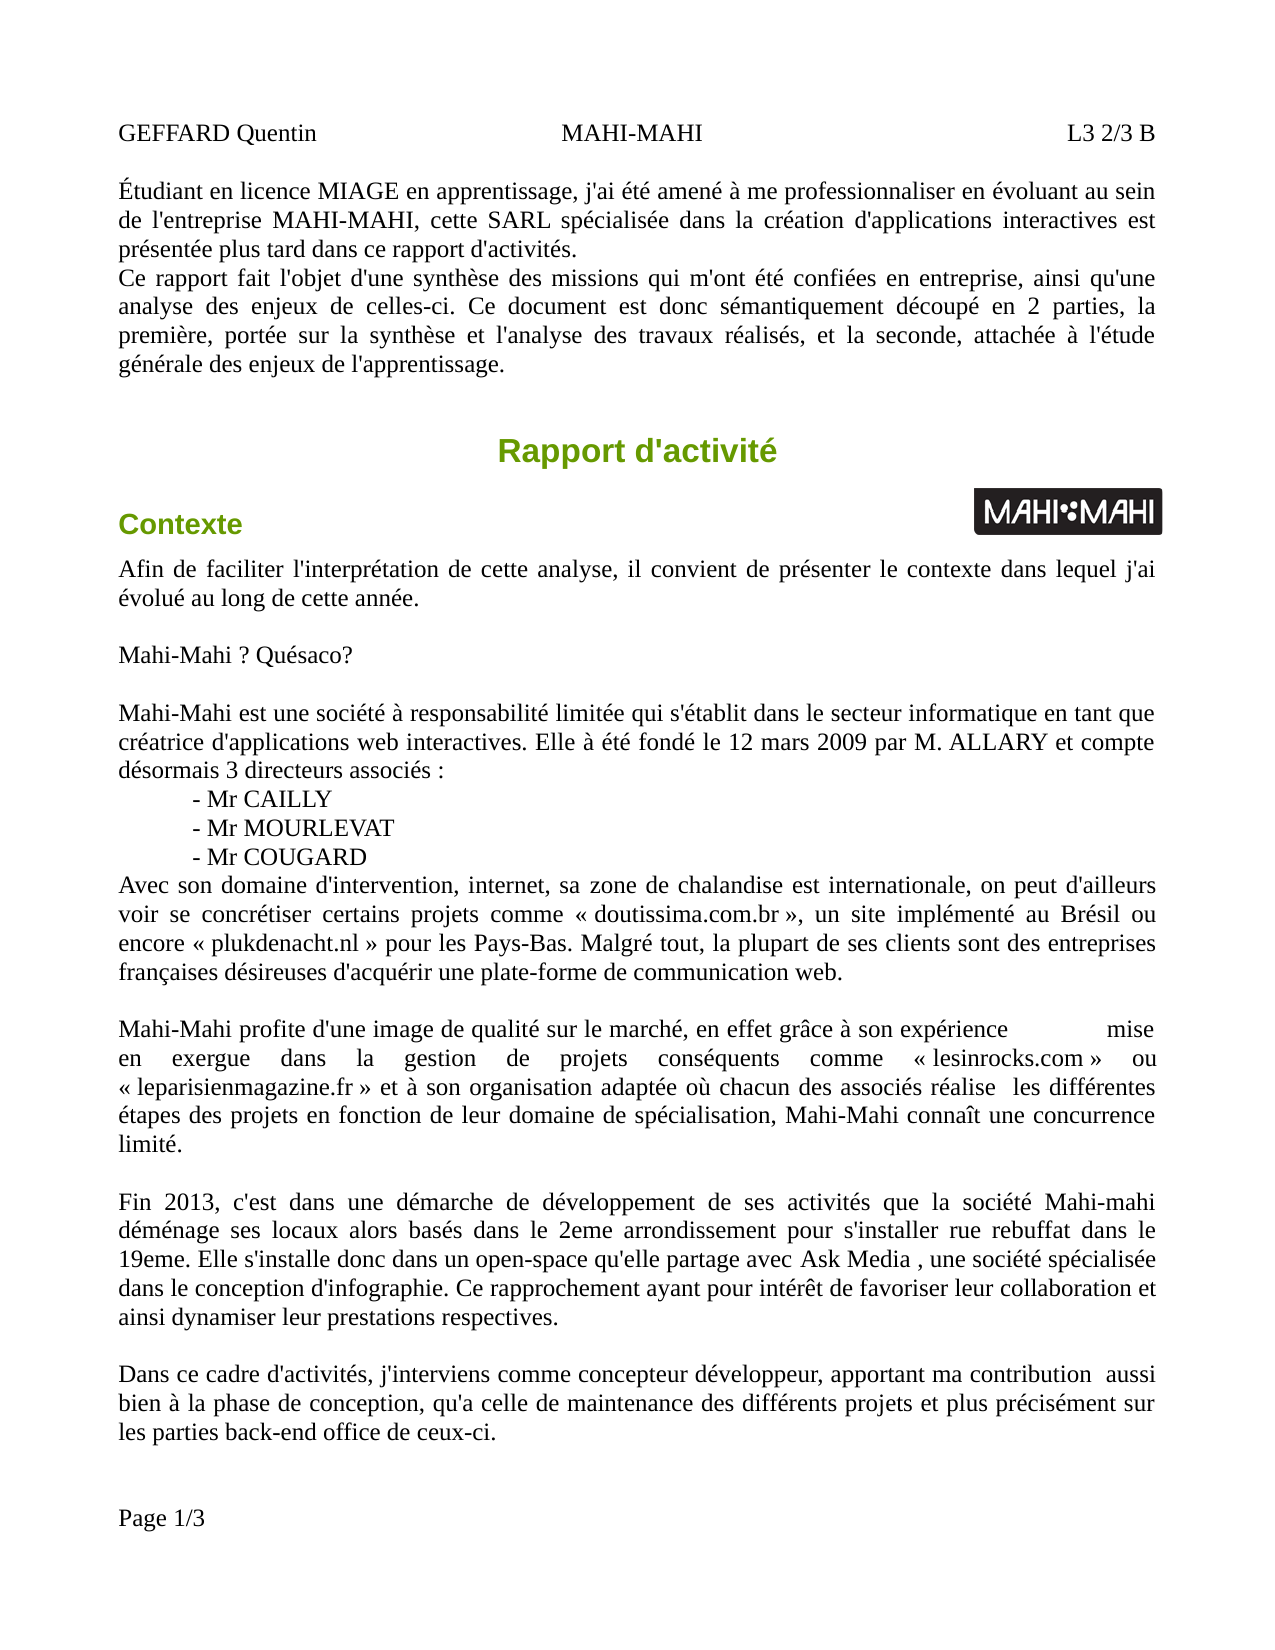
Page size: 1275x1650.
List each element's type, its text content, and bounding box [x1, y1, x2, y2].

text Afin de faciliter l'interprétation de cette analyse, il convient de présenter le contexte dans lequel j'ai évolué au long de cette année. [118, 554, 1157, 612]
text Mahi-Mahi ? Quésaco? [118, 641, 1157, 669]
text - Mr CAILLY [118, 784, 1157, 813]
text Mahi-Mahi profite d'une image de qualité sur le marché, en effet grâce à son expérience mise en exergue dans la gestion de projets conséquents comme « lesinrocks.com » ou « leparisienmagazine.fr » et à son organisation adaptée où chacun des associés réalise les différentes étapes des projets en fonction de leur domaine de spécialisation, Mahi-Mahi connaît une concurrence limité. [118, 1014, 1157, 1158]
text Étudiant en licence MIAGE en apprentissage, j'ai été amené à me professionnaliser en évoluant au sein de l'entreprise MAHI-MAHI, cette SARL spécialisée dans la création d'applications interactives est présentée plus tard dans ce rapport d'activités. [118, 176, 1157, 263]
list - Mr COUGARD [118, 842, 1157, 871]
text Ce rapport fait l'objet d'une synthèse des missions qui m'ont été confiées en entreprise, ainsi qu'une analyse des enjeux de celles-ci. Ce document est donc sémantiquement découpé en 2 parties, la première, portée sur la synthèse et l'analyse des travaux réalisés, et la seconde, attachée à l'étude générale des enjeux de l'apprentissage. [118, 263, 1157, 378]
picture [974, 474, 1163, 550]
text Dans ce cadre d'activités, j'interviens comme concepteur développeur, apportant ma contribution aussi bien à la phase de conception, qu'a celle de maintenance des différents projets et plus précisément sur les parties back-end office de ceux-ci. [118, 1359, 1157, 1446]
text Avec son domaine d'intervention, internet, sa zone de chalandise est internationale, on peut d'ailleurs voir se concrétiser certains projets comme « doutissima.com.br », un site implémenté au Brésil ou encore « plukdenacht.nl » pour les Pays-Bas. Malgré tout, la plupart de ses clients sont des entreprises françaises désireuses d'acquérir une plate-forme de communication web. [118, 871, 1157, 986]
subtitle Contexte [118, 503, 974, 542]
text - Mr MOURLEVAT [118, 813, 1157, 842]
subtitle Rapport d'activité [118, 431, 1157, 470]
text Mahi-Mahi est une société à responsabilité limitée qui s'établit dans le secteur informatique en tant que créatrice d'applications web interactives. Elle à été fondé le 12 mars 2009 par M. ALLARY et compte désormais 3 directeurs associés : [118, 698, 1157, 784]
text Fin 2013, c'est dans une démarche de développement de ses activités que la société Mahi-mahi déménage ses locaux alors basés dans le 2eme arrondissement pour s'installer rue rebuffat dans le 19eme. Elle s'installe donc dans un open-space qu'elle partage avec Ask Media , une société spécialisée dans le conception d'infographie. Ce rapprochement ayant pour intérêt de favoriser leur collaboration et ainsi dynamiser leur prestations respectives. [118, 1187, 1157, 1331]
